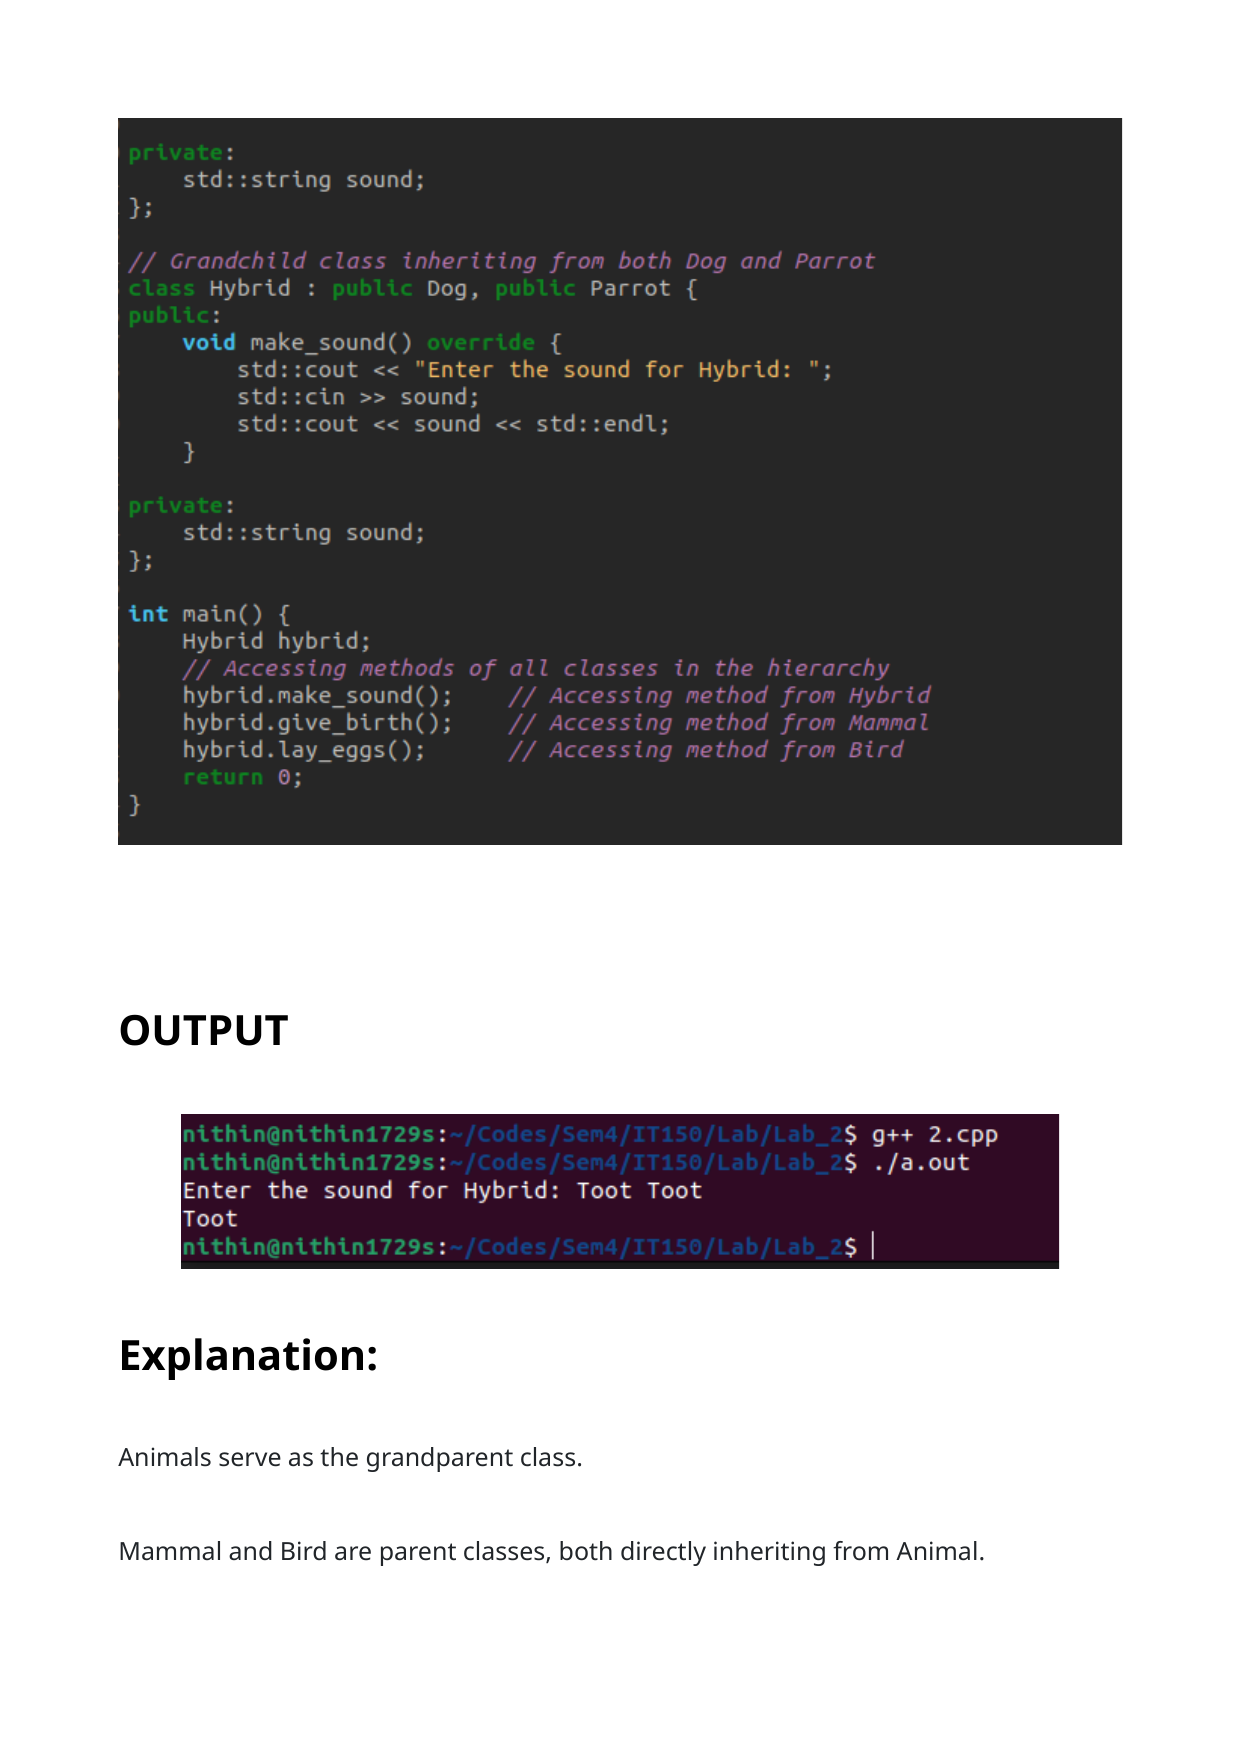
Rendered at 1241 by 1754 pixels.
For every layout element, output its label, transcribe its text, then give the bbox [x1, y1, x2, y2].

text OUTPUT [118, 1001, 1122, 1058]
text Mammal and Bird are parent classes, both directly inheriting from Animal. [118, 1524, 1122, 1568]
picture [118, 118, 1123, 845]
text Explanation: [118, 1326, 1122, 1383]
text Animals serve as the grandparent class. [118, 1439, 1122, 1473]
picture [181, 1114, 1060, 1269]
